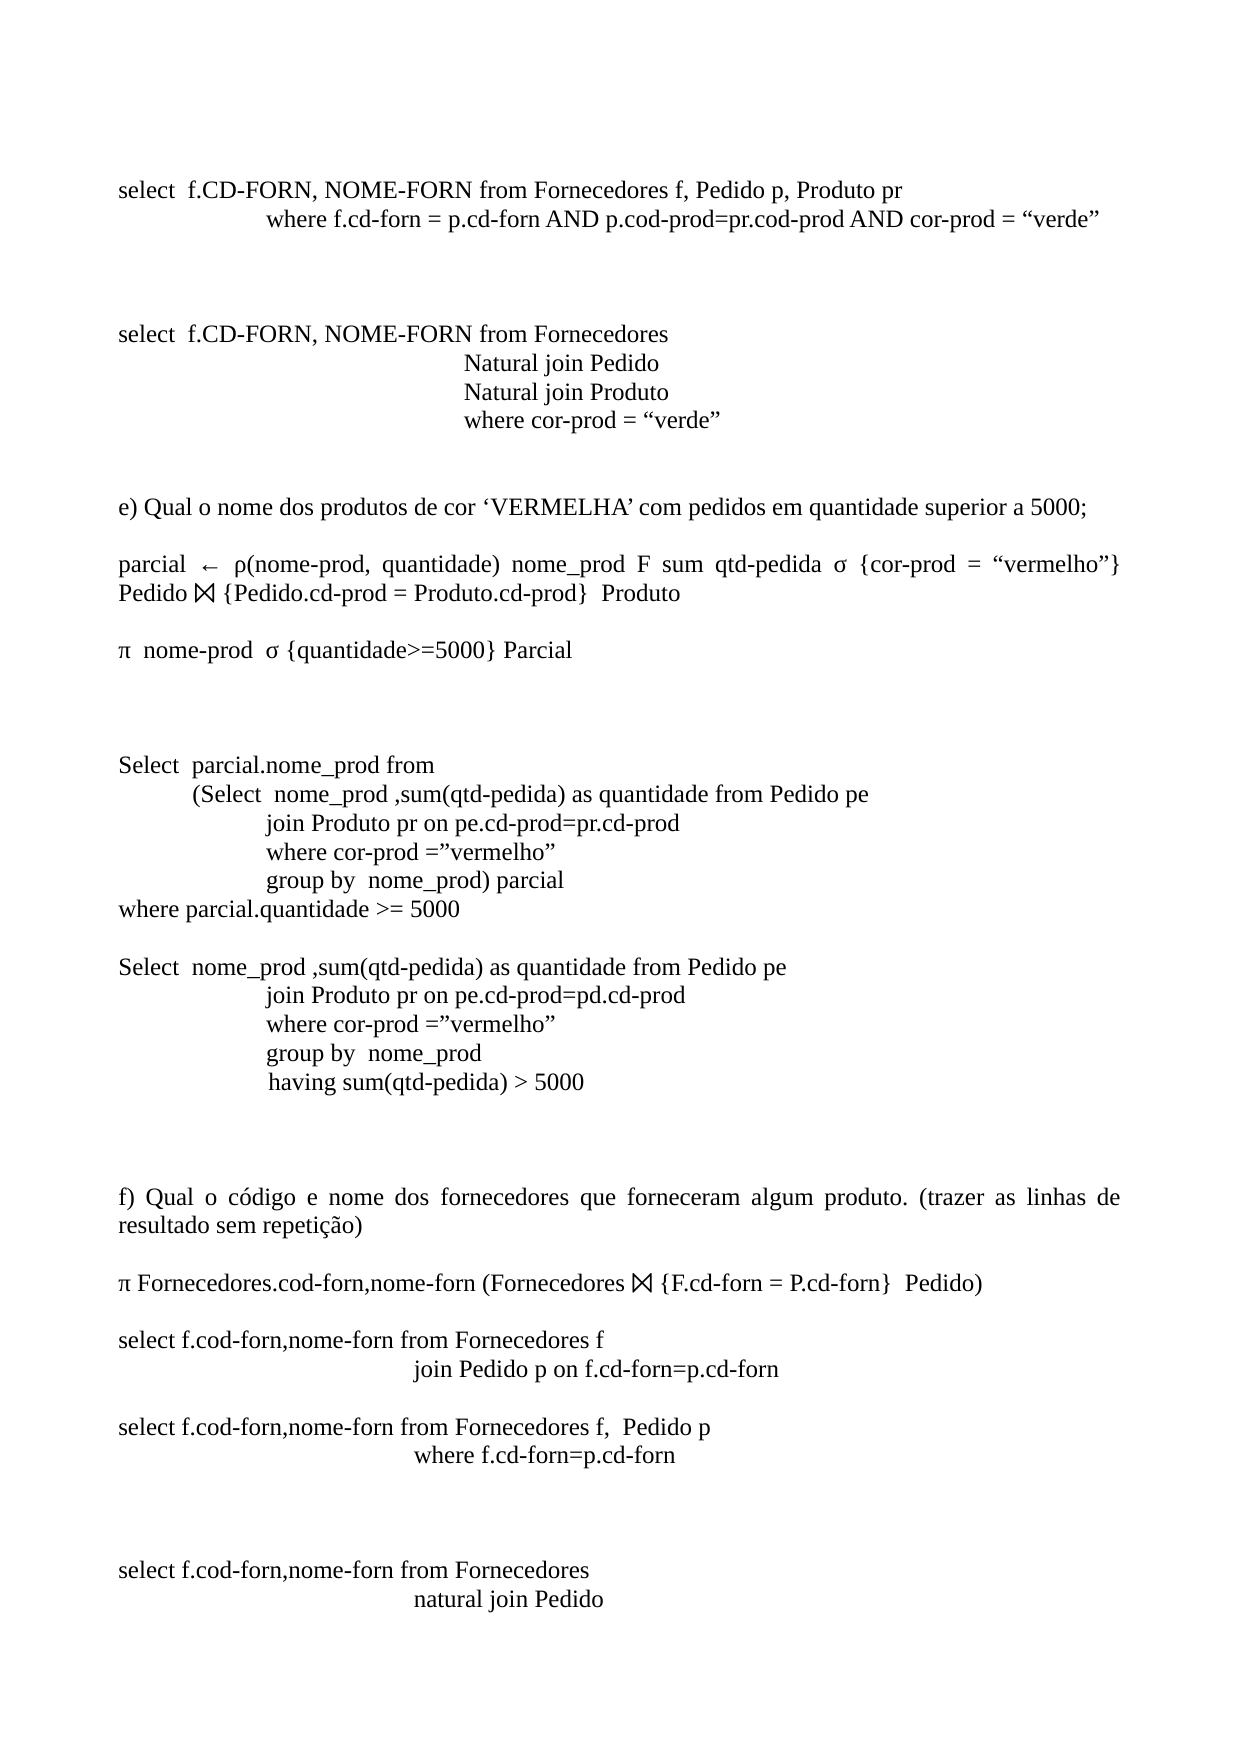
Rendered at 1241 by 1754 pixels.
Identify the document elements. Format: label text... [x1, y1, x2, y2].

text natural join Pedido [118, 1584, 1122, 1613]
text where cor-prod = “verde” [118, 406, 1122, 434]
text join Produto pr on pe.cd-prod=pr.cd-prod [118, 808, 1122, 837]
text select f.CD-FORN, NOME-FORN from Fornecedores [118, 319, 1122, 348]
text where cor-prod =”vermelho” [118, 837, 1122, 866]
text where f.cd-forn = p.cd-forn AND p.cod-prod=pr.cod-prod AND cor-prod = “verde” [118, 204, 1122, 233]
text where parcial.quantidade >= 5000 [118, 894, 1122, 923]
text π nome-prod σ {quantidade>=5000} Parcial [118, 636, 1122, 664]
text f) Qual o código e nome dos fornecedores que forneceram algum produto. (trazer as linhas de resultado sem repetição) [118, 1182, 1122, 1239]
text Natural join Produto [118, 377, 1122, 406]
text where cor-prod =”vermelho” [118, 1009, 1122, 1038]
text select f.CD-FORN, NOME-FORN from Fornecedores f, Pedido p, Produto pr [118, 176, 1122, 204]
text join Pedido p on f.cd-forn=p.cd-forn [118, 1354, 1122, 1383]
text select f.cod-forn,nome-forn from Fornecedores f, Pedido p [118, 1412, 1122, 1441]
text Select nome_prod ,sum(qtd-pedida) as quantidade from Pedido pe [118, 952, 1122, 981]
text having sum(qtd-pedida) > 5000 [118, 1067, 1122, 1096]
text e) Qual o nome dos produtos de cor ‘VERMELHA’ com pedidos em quantidade superior a 5000; [118, 492, 1122, 521]
text group by nome_prod [118, 1038, 1122, 1067]
text select f.cod-forn,nome-forn from Fornecedores [118, 1556, 1122, 1584]
text group by nome_prod) parcial [118, 866, 1122, 894]
text select f.cod-forn,nome-forn from Fornecedores f [118, 1326, 1122, 1354]
text where f.cd-forn=p.cd-forn [118, 1441, 1122, 1469]
text Natural join Pedido [118, 348, 1122, 377]
text join Produto pr on pe.cd-prod=pd.cd-prod [118, 981, 1122, 1009]
text (Select nome_prod ,sum(qtd-pedida) as quantidade from Pedido pe [118, 779, 1122, 808]
text parcial ← ρ(nome-prod, quantidade) nome_prod F sum qtd-pedida σ {cor-prod = “vermelho”} Pedido ⨝ {Pedido.cd-prod = Produto.cd-prod} Produto [118, 549, 1122, 607]
text Select parcial.nome_prod from [118, 751, 1122, 779]
text π Fornecedores.cod-forn,nome-forn (Fornecedores ⨝ {F.cd-forn = P.cd-forn} Pedido) [118, 1268, 1122, 1297]
